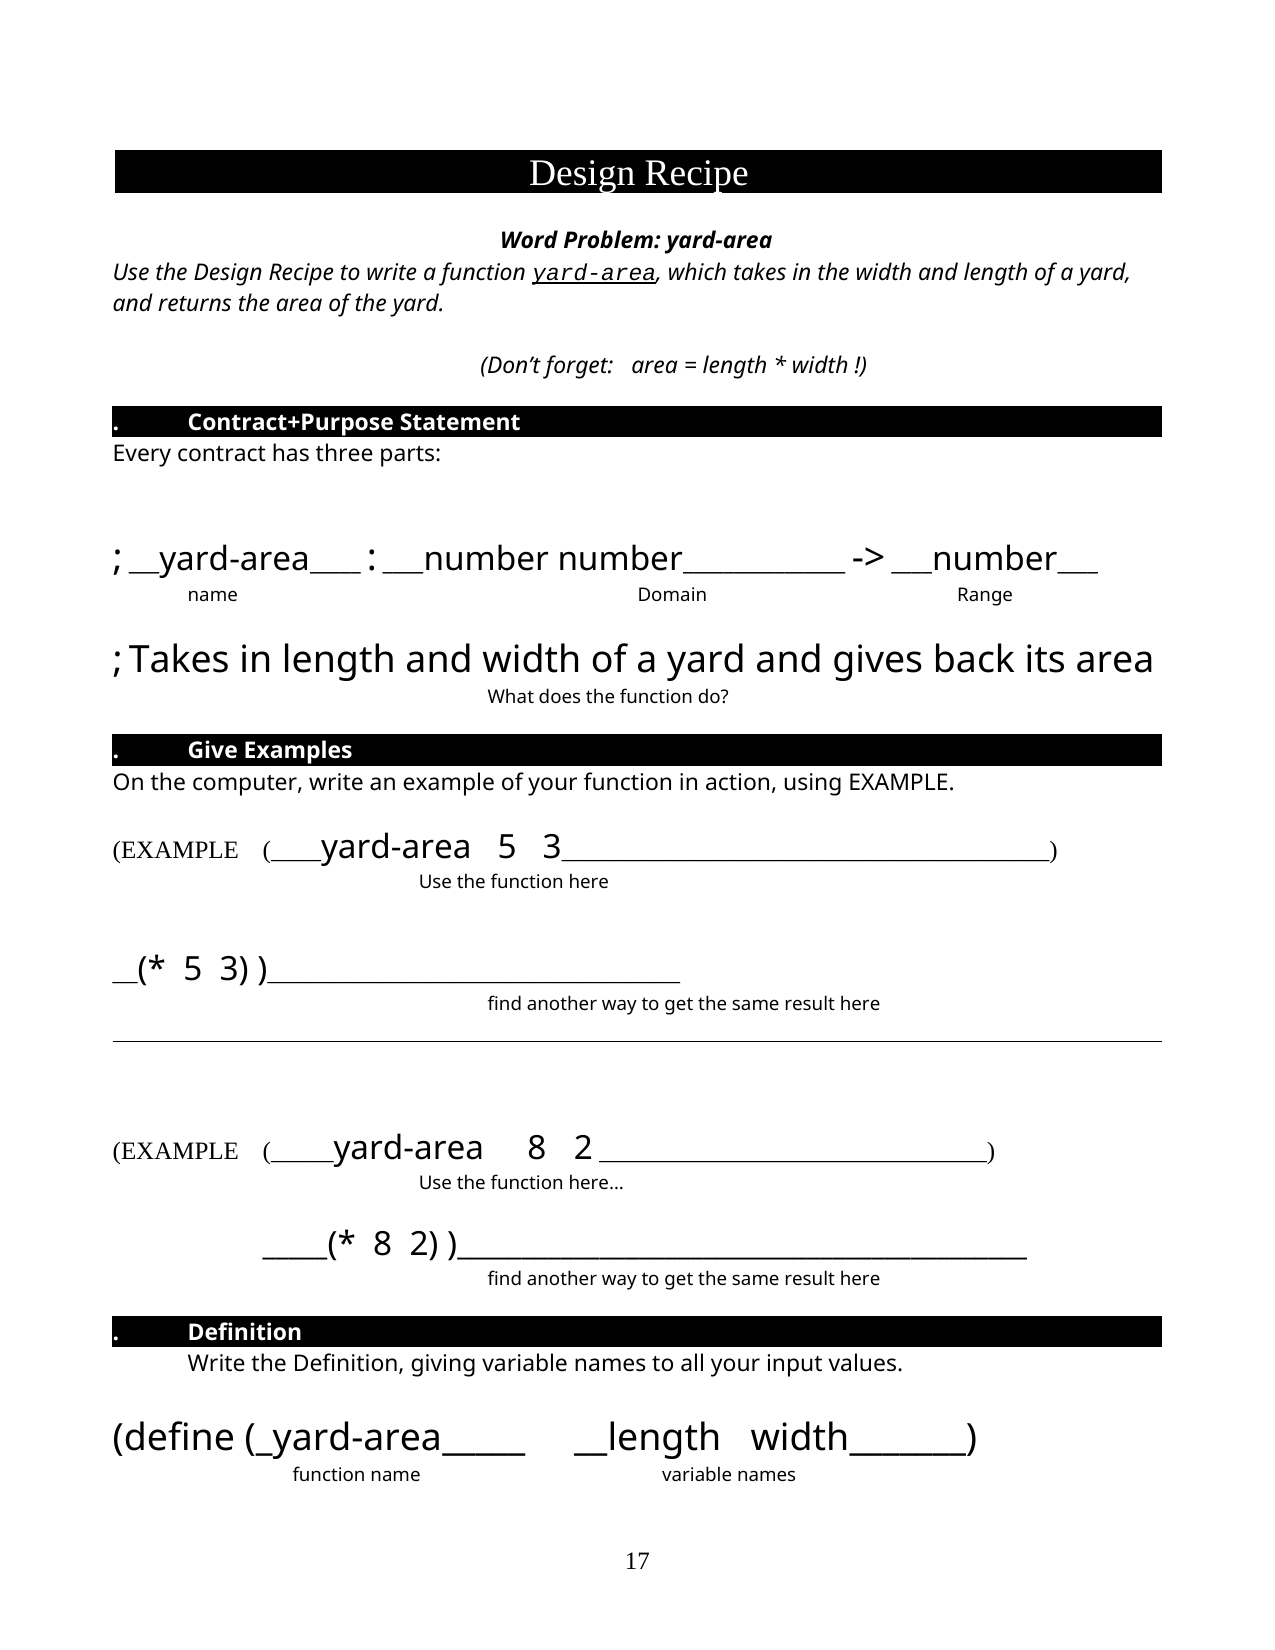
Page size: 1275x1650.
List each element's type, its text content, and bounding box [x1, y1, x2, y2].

subtitle Definition [112, 1316, 1162, 1347]
text Use the Design Recipe to write a function yard-area, which takes in the width and length of a yard, and returns the area of the yard. [112, 256, 1162, 349]
subtitle Give Examples [112, 734, 1162, 766]
text (EXAMPLE (____yard-area 5 3_______________________________________) [112, 823, 1162, 868]
text What does the function do? [112, 684, 1162, 709]
text find another way to get the same result here [487, 990, 1162, 1016]
text find another way to get the same result here [487, 1266, 1162, 1291]
text __(* 5 3) )_________________________________ [112, 945, 1162, 990]
subtitle Design Recipe [115, 150, 1162, 193]
text name Domain Range [112, 582, 1162, 607]
text ; ___yard-area_____ : ____number number________________ -> ____number____ [112, 531, 1162, 582]
list Write the Definition, giving variable names to all your input values. [150, 1347, 1162, 1379]
text On the computer, write an example of your function in action, using EXAMPLE. [112, 766, 1162, 797]
text Use the function here… [337, 1169, 1162, 1195]
text Every contract has three parts: [112, 437, 1162, 468]
text _____(* 8 2) )____________________________________________ [187, 1220, 1162, 1266]
text (EXAMPLE (_____yard-area 8 2 _______________________________) [112, 1124, 1162, 1169]
text function name variable names [112, 1461, 1162, 1486]
text ; Takes in length and width of a yard and gives back its area [112, 633, 1162, 684]
text Use the function here [337, 868, 1162, 894]
text Word Problem: yard-area [112, 224, 1162, 256]
text (Don’t forget: area = length * width !) [112, 349, 1162, 381]
subtitle Contract+Purpose Statement [112, 406, 1162, 437]
text (define (_yard-area_____ __length width_______) [112, 1410, 1162, 1461]
